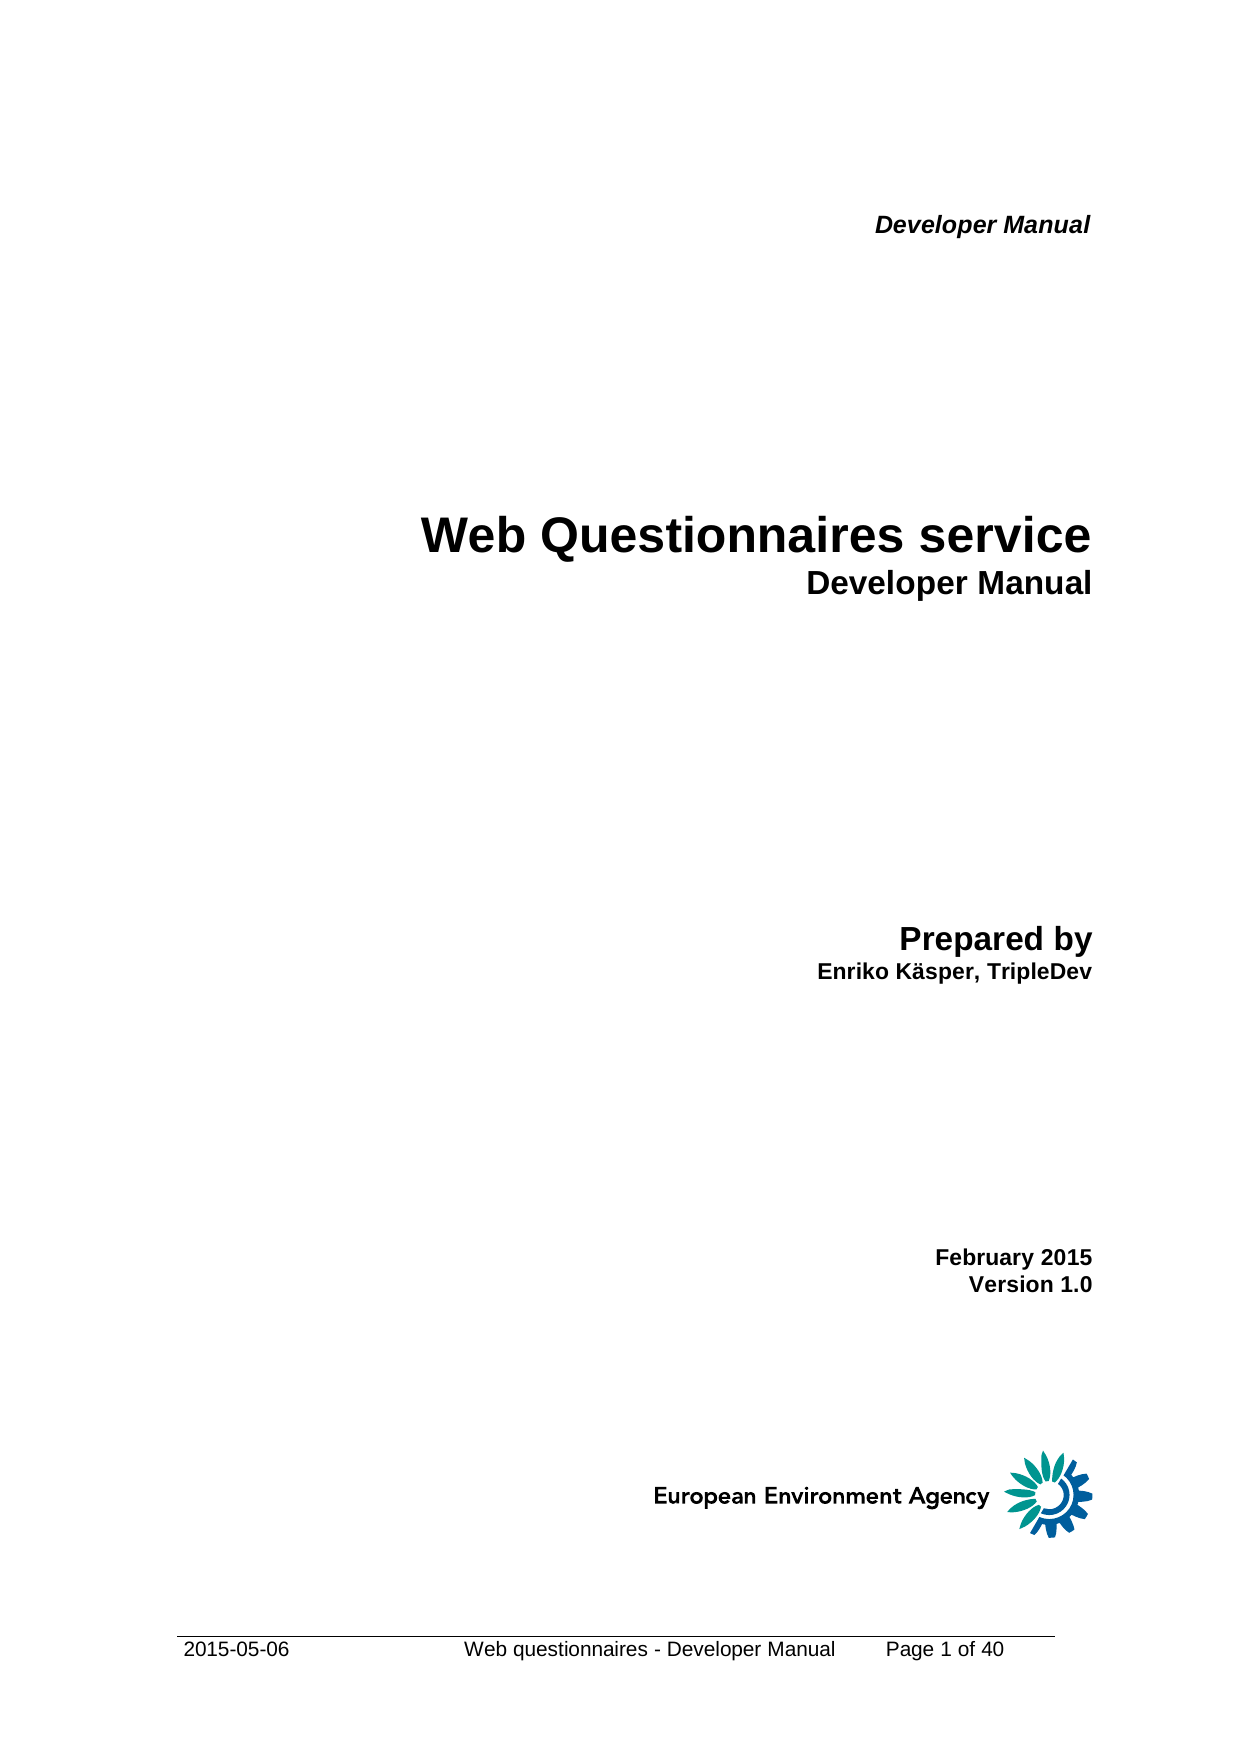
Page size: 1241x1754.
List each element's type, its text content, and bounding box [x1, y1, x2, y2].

title February 2015 [177, 1244, 1092, 1271]
title Enriko Käsper, TripleDev [177, 957, 1092, 984]
text Developer Manual [177, 210, 1092, 239]
title Web Questionnaires service [177, 506, 1092, 563]
title Developer Manual [177, 563, 1092, 602]
title Version 1.0 [177, 1271, 1092, 1298]
title Prepared by [177, 919, 1092, 957]
